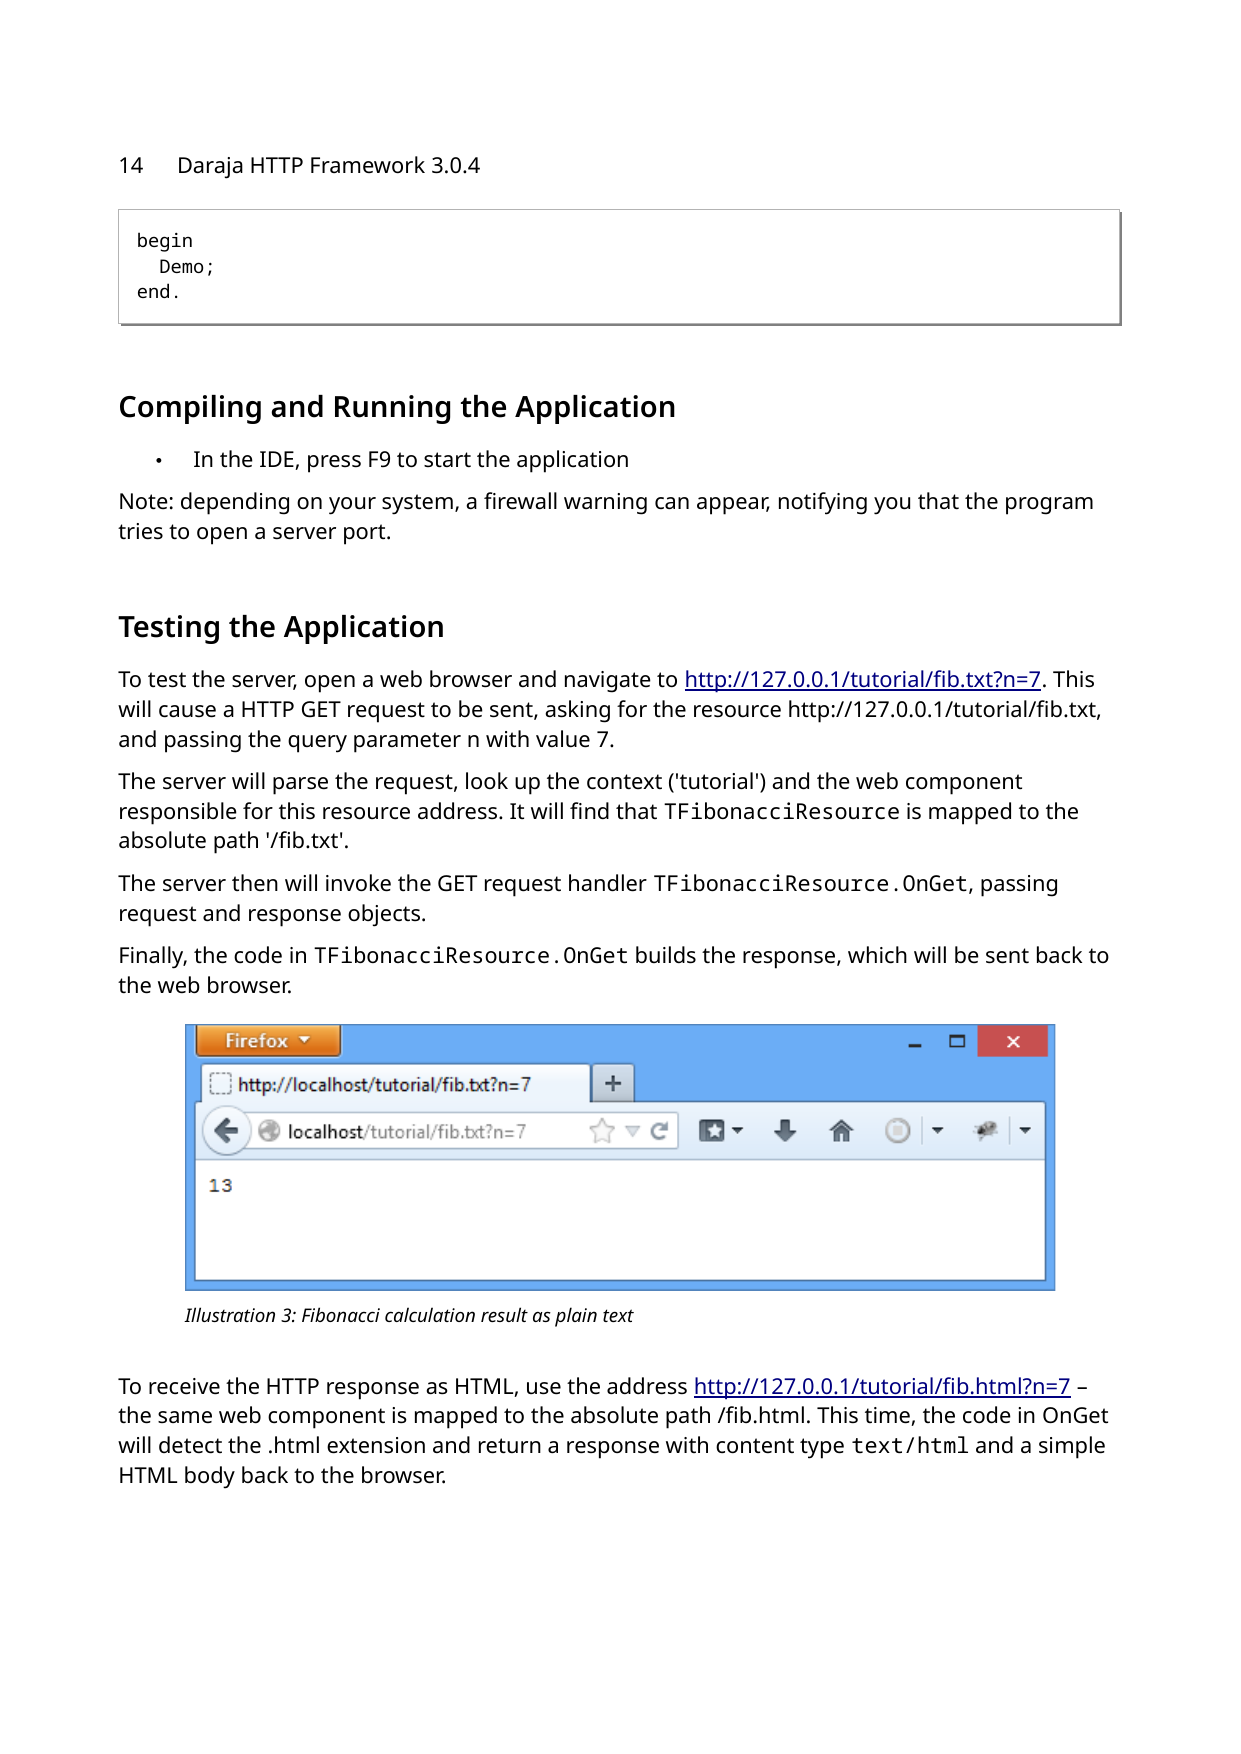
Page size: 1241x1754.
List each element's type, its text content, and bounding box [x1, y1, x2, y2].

text Demo; [119, 235, 1119, 260]
text Illustration 3: Fibonacci calculation result as plain text [185, 1291, 1055, 1328]
text begin [119, 210, 1119, 235]
subtitle Testing the Application [118, 606, 1122, 646]
picture [185, 1024, 1056, 1291]
text end. [119, 260, 1119, 323]
text Note: depending on your system, a firewall warning can appear, notifying you that the program tries to open a server port. [118, 486, 1122, 546]
list In the IDE, press F9 to start the application [156, 444, 1122, 474]
subtitle Compiling and Running the Application [118, 386, 1122, 426]
text The server will parse the request, look up the context ('tutorial') and the web component responsible for this resource address. It will find that TFibonacciResource is mapped to the absolute path '/fib.txt'. [118, 766, 1122, 855]
text To test the server, open a web browser and navigate to http://127.0.0.1/tutorial/fib.txt?n=7. This will cause a HTTP GET request to be sent, asking for the resource http://127.0.0.1/tutorial/fib.txt, and passing the query parameter n with value 7. [118, 664, 1122, 753]
text The server then will invoke the GET request handler TFibonacciResource.OnGet, passing request and response objects. [118, 868, 1122, 927]
text To receive the HTTP response as HTML, use the address http://127.0.0.1/tutorial/fib.html?n=7 – the same web component is mapped to the absolute path /fib.html. This time, the code in OnGet will detect the .html extension and return a response with content type text/html and a simple HTML body back to the browser. [118, 1371, 1122, 1490]
text Finally, the code in TFibonacciResource.OnGet builds the response, which will be sent back to the web browser. [118, 940, 1122, 999]
